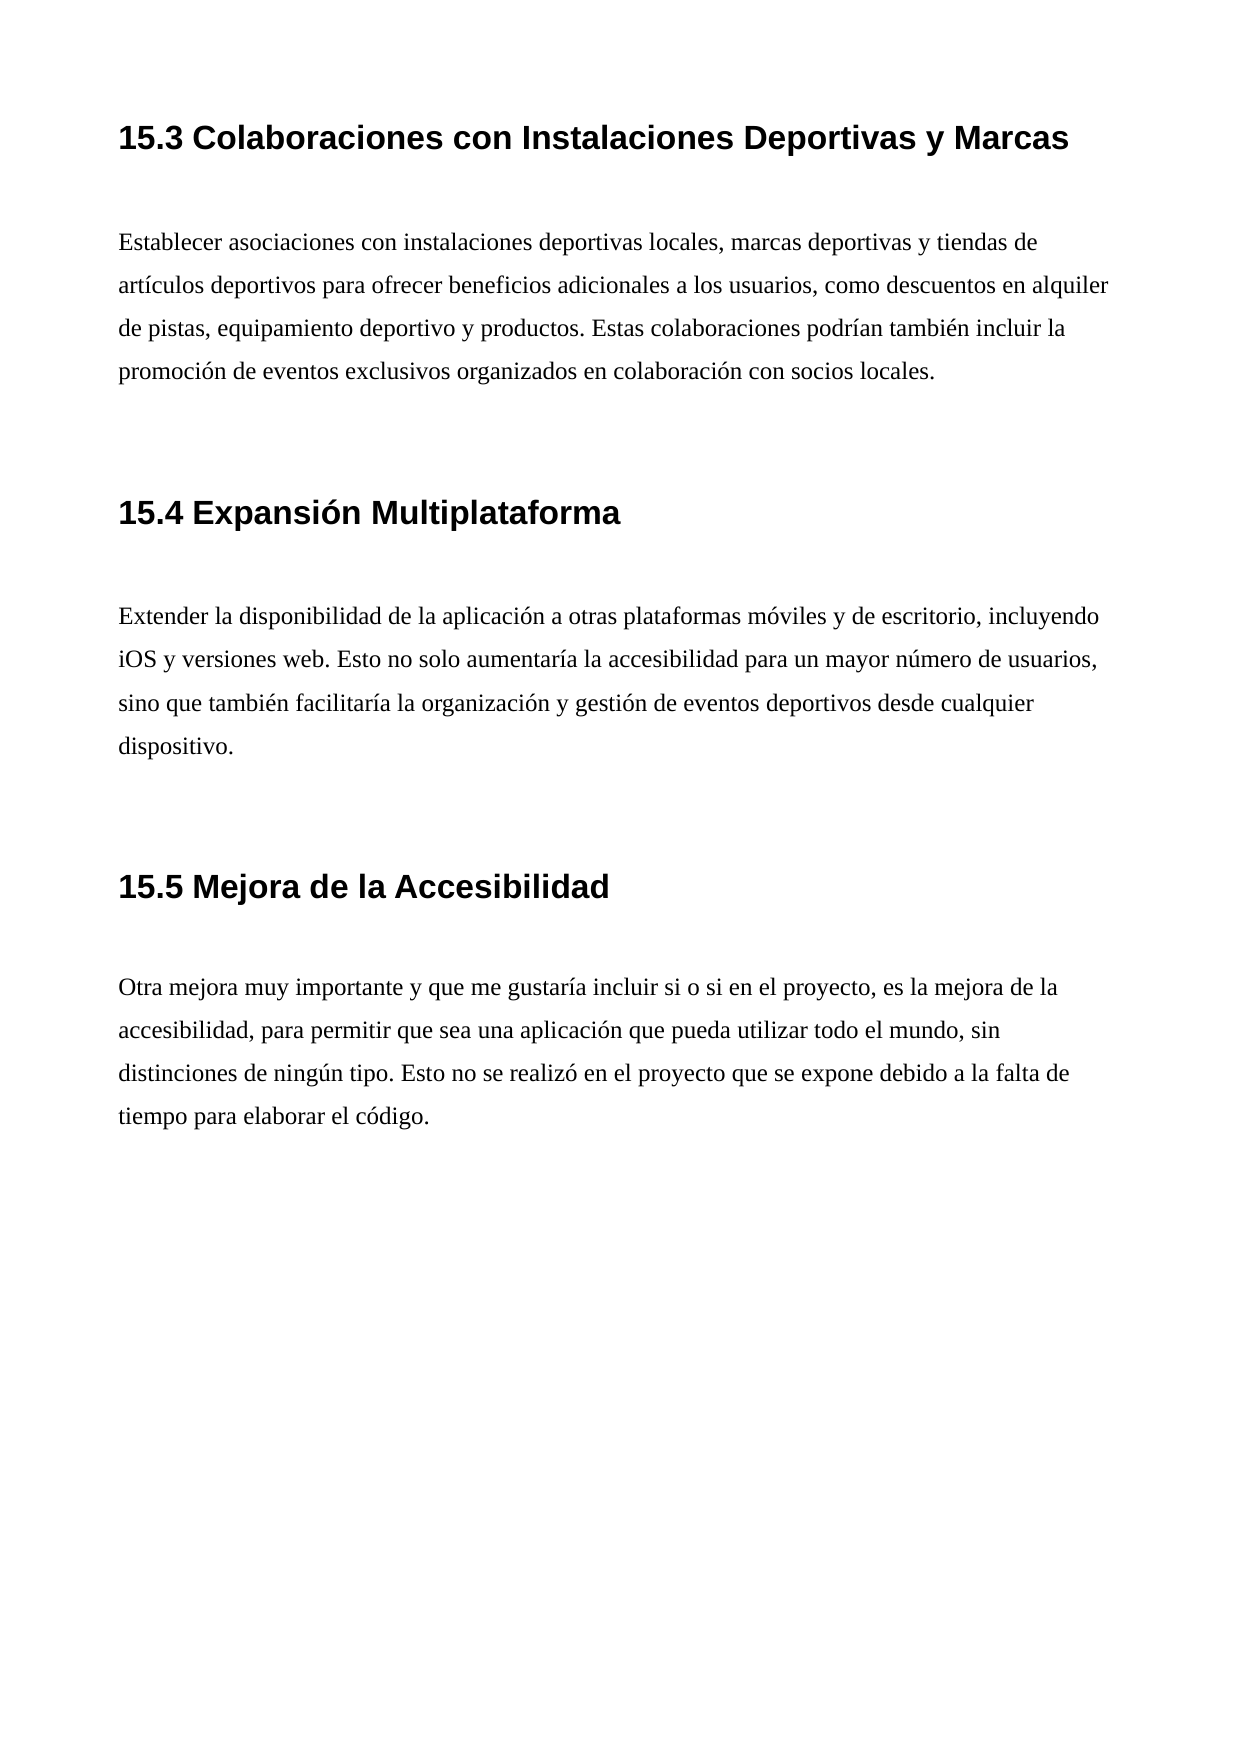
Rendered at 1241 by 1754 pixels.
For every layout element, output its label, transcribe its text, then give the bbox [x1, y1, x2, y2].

text Establecer asociaciones con instalaciones deportivas locales, marcas deportivas y tiendas de artículos deportivos para ofrecer beneficios adicionales a los usuarios, como descuentos en alquiler de pistas, equipamiento deportivo y productos. Estas colaboraciones podrían también incluir la promoción de eventos exclusivos organizados en colaboración con socios locales. [118, 227, 1122, 385]
subtitle Expansión Multiplataforma [118, 493, 1122, 531]
text Otra mejora muy importante y que me gustaría incluir si o si en el proyecto, es la mejora de la accesibilidad, para permitir que sea una aplicación que pueda utilizar todo el mundo, sin distinciones de ningún tipo. Esto no se realizó en el proyecto que se expone debido a la falta de tiempo para elaborar el código. [118, 972, 1122, 1130]
subtitle Mejora de la Accesibilidad [118, 867, 1122, 906]
subtitle Colaboraciones con Instalaciones Deportivas y Marcas [118, 118, 1122, 157]
text Extender la disponibilidad de la aplicación a otras plataformas móviles y de escritorio, incluyendo iOS y versiones web. Esto no solo aumentaría la accesibilidad para un mayor número de usuarios, sino que también facilitaría la organización y gestión de eventos deportivos desde cualquier dispositivo. [118, 601, 1122, 759]
